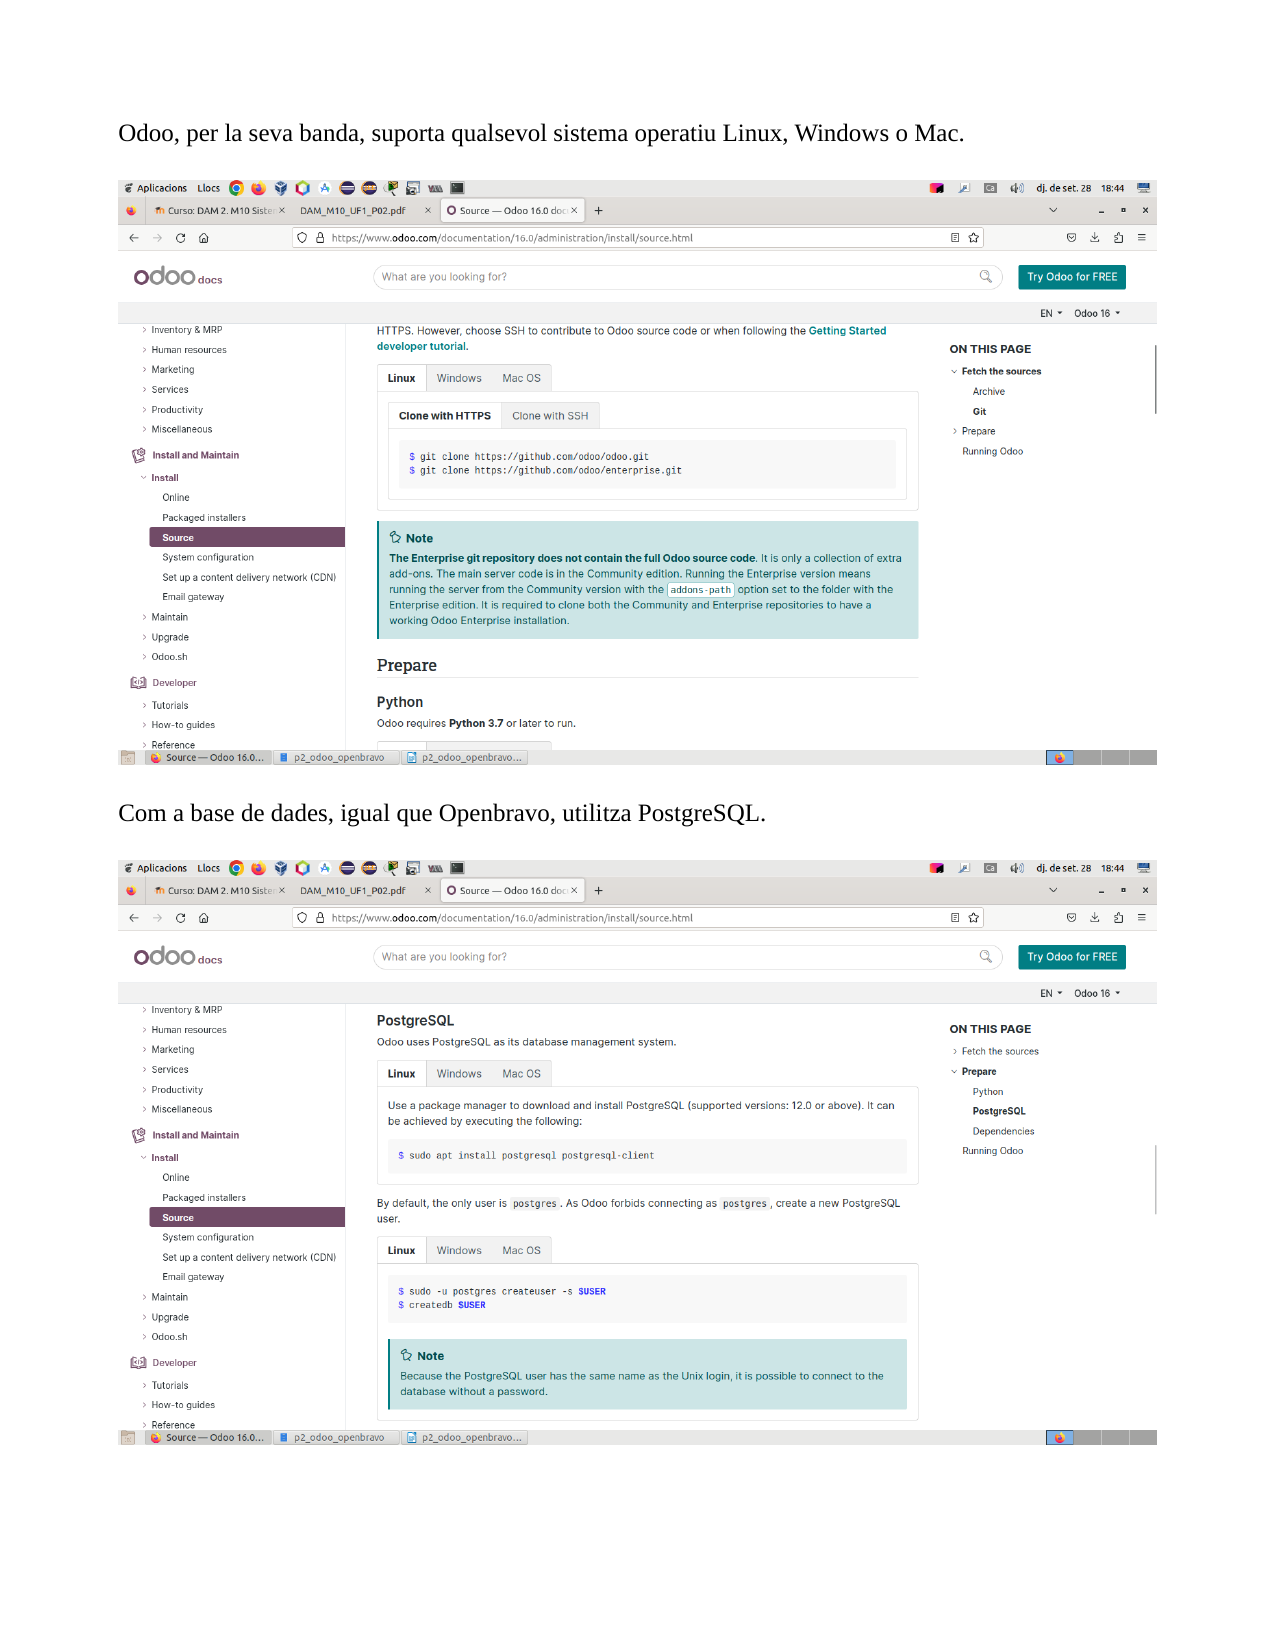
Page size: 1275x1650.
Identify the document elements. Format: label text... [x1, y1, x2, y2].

text Com a base de dades, igual que Openbravo, utilitza PostgreSQL. [118, 798, 1157, 827]
picture [118, 860, 1157, 1445]
text Odoo, per la seva banda, suporta qualsevol sistema operatiu Linux, Windows o Mac. [118, 118, 1157, 147]
picture [118, 180, 1157, 765]
